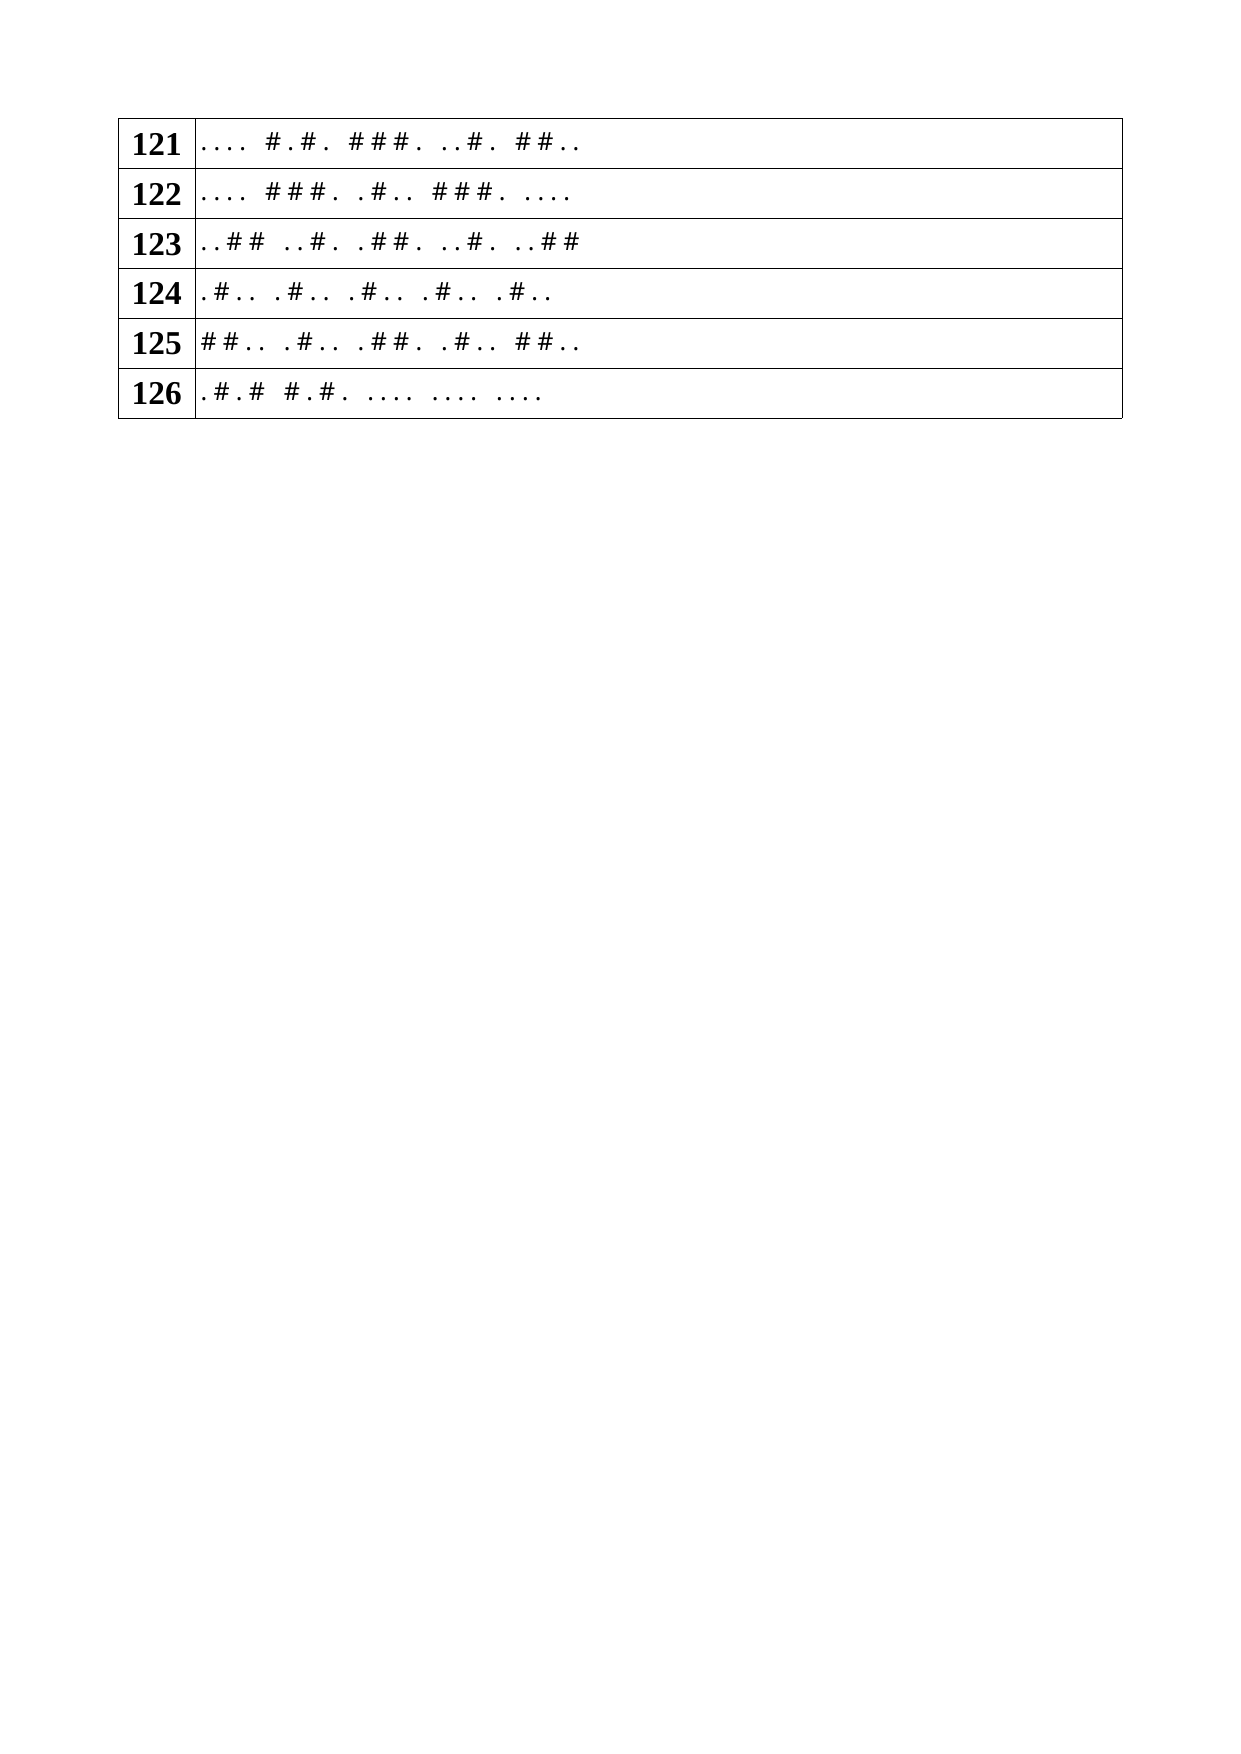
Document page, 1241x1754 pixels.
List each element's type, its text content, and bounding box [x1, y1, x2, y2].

table_cell .... ###. .#.. ###. .... [196, 169, 1122, 218]
table_cell 123 [119, 219, 195, 268]
table_cell .#.. .#.. .#.. .#.. .#.. [196, 269, 1122, 318]
table_cell 121 [119, 119, 195, 168]
table_cell ..## ..#. .##. ..#. ..## [196, 219, 1122, 268]
table_cell ##.. .#.. .##. .#.. ##.. [196, 319, 1122, 368]
table_cell .... #.#. ###. ..#. ##.. [196, 119, 1122, 168]
table_cell 124 [119, 269, 195, 318]
table_cell 125 [119, 319, 195, 368]
table_cell .#.# #.#. .... .... .... [196, 369, 1122, 417]
table_cell 122 [119, 169, 195, 218]
table_cell 126 [119, 369, 195, 417]
